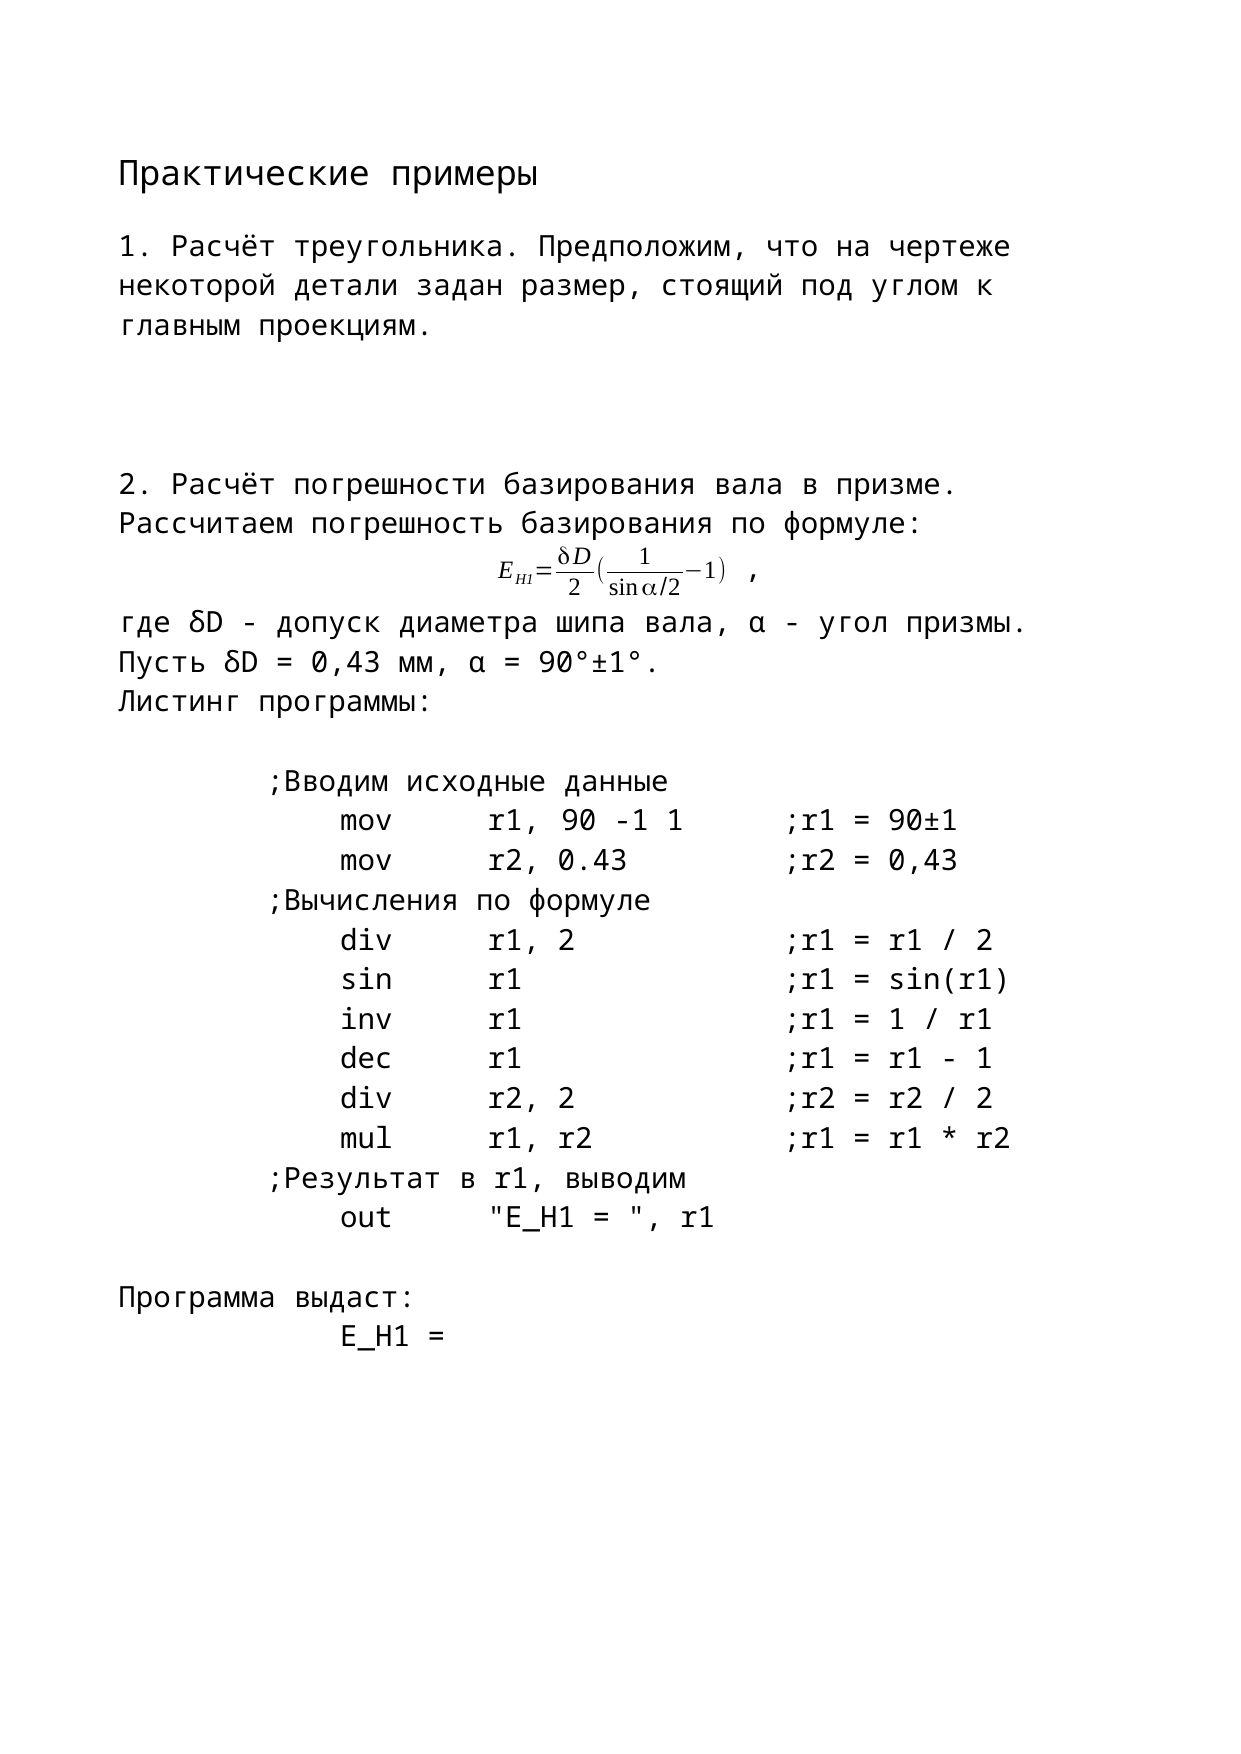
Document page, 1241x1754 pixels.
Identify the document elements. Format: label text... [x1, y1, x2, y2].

text ;Вычисления по формуле [118, 879, 1122, 919]
subtitle Практические примеры [118, 148, 1122, 195]
text div r1, 2 ;r1 = r1 / 2 [118, 919, 1122, 958]
text out "E_H1 = ", r1 [118, 1197, 1122, 1236]
text Листинг программы: [118, 681, 1122, 720]
text Рассчитаем погрешность базирования по формуле: [118, 503, 1122, 542]
text , [118, 542, 1122, 601]
text Пусть δD = 0,43 мм, α = 90°±1°. [118, 641, 1122, 681]
text mul r1, r2 ;r1 = r1 * r2 [118, 1117, 1122, 1157]
text dec r1 ;r1 = r1 - 1 [118, 1038, 1122, 1077]
text mov r2, 0.43 ;r2 = 0,43 [118, 839, 1122, 879]
text E_H1 = [118, 1316, 1122, 1355]
text ;Вводим исходные данные [118, 760, 1122, 800]
text ;Результат в r1, выводим [118, 1157, 1122, 1197]
text Программа выдаст: [118, 1276, 1122, 1316]
text inv r1 ;r1 = 1 / r1 [118, 998, 1122, 1038]
text div r2, 2 ;r2 = r2 / 2 [118, 1077, 1122, 1117]
text sin r1 ;r1 = sin(r1) [118, 958, 1122, 998]
text mov r1, 90 -1 1 ;r1 = 90±1 [118, 800, 1122, 839]
text где δD - допуск диаметра шипа вала, α - угол призмы. [118, 601, 1122, 641]
text 1. Расчёт треугольника. Предположим, что на чертеже некоторой детали задан размер, стоящий под углом к главным проекциям. [118, 225, 1122, 344]
text 2. Расчёт погрешности базирования вала в призме. [118, 463, 1122, 503]
